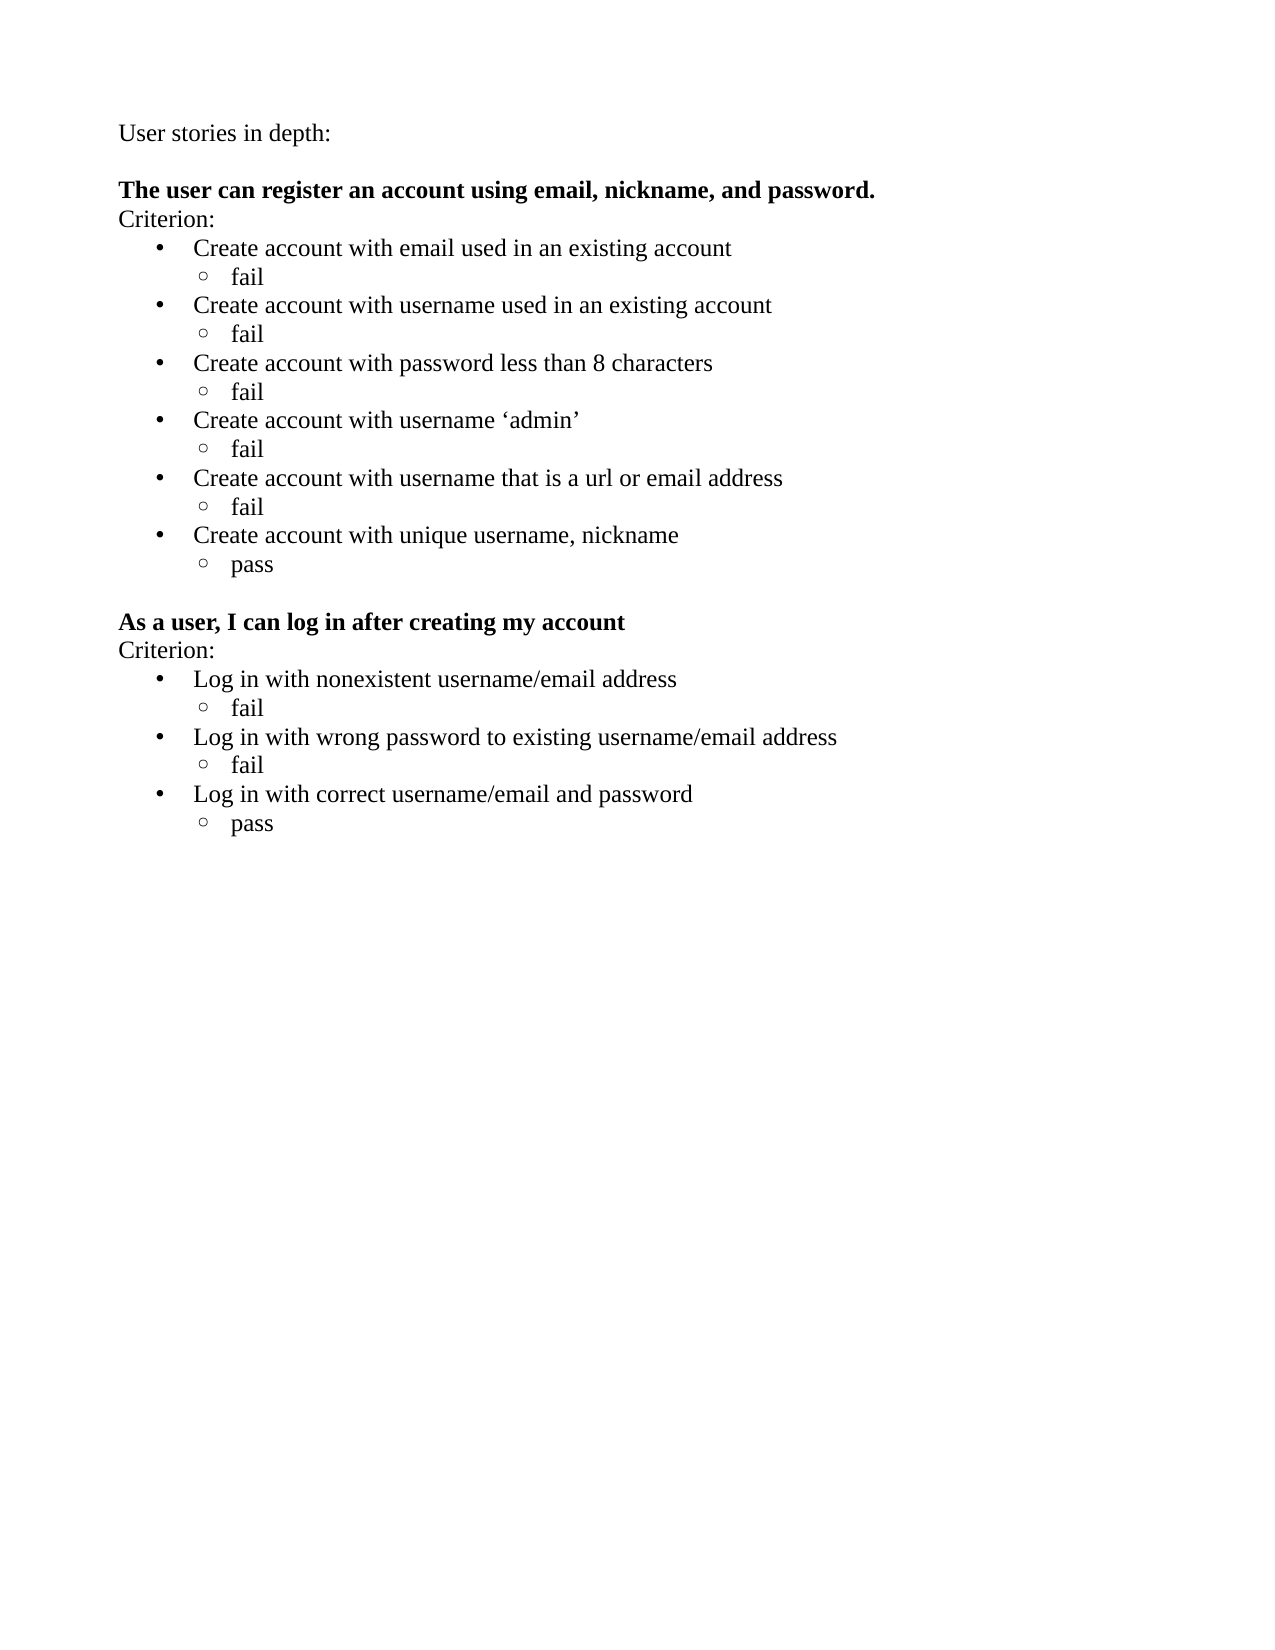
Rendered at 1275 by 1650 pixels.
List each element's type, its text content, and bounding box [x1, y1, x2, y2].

list Log in with correct username/email and password [156, 779, 1157, 808]
list fail [193, 492, 1157, 521]
list fail [193, 319, 1157, 348]
text Criterion: [118, 204, 1157, 233]
list Log in with wrong password to existing username/email address [156, 722, 1157, 751]
list Create account with username ‘admin’ [156, 406, 1157, 434]
list Create account with unique username, nickname [156, 521, 1157, 549]
list Create account with email used in an existing account [156, 233, 1157, 262]
list fail [193, 693, 1157, 722]
text The user can register an account using email, nickname, and password. [118, 176, 1157, 204]
list Create account with password less than 8 characters [156, 348, 1157, 377]
text Criterion: [118, 636, 1157, 664]
list pass [193, 549, 1157, 578]
list fail [193, 262, 1157, 291]
list fail [193, 751, 1157, 779]
list Create account with username used in an existing account [156, 291, 1157, 319]
list Log in with nonexistent username/email address [156, 664, 1157, 693]
text As a user, I can log in after creating my account [118, 607, 1157, 636]
list pass [193, 808, 1157, 837]
list Create account with username that is a url or email address [156, 463, 1157, 492]
list fail [193, 434, 1157, 463]
text User stories in depth: [118, 118, 1157, 147]
list fail [193, 377, 1157, 406]
